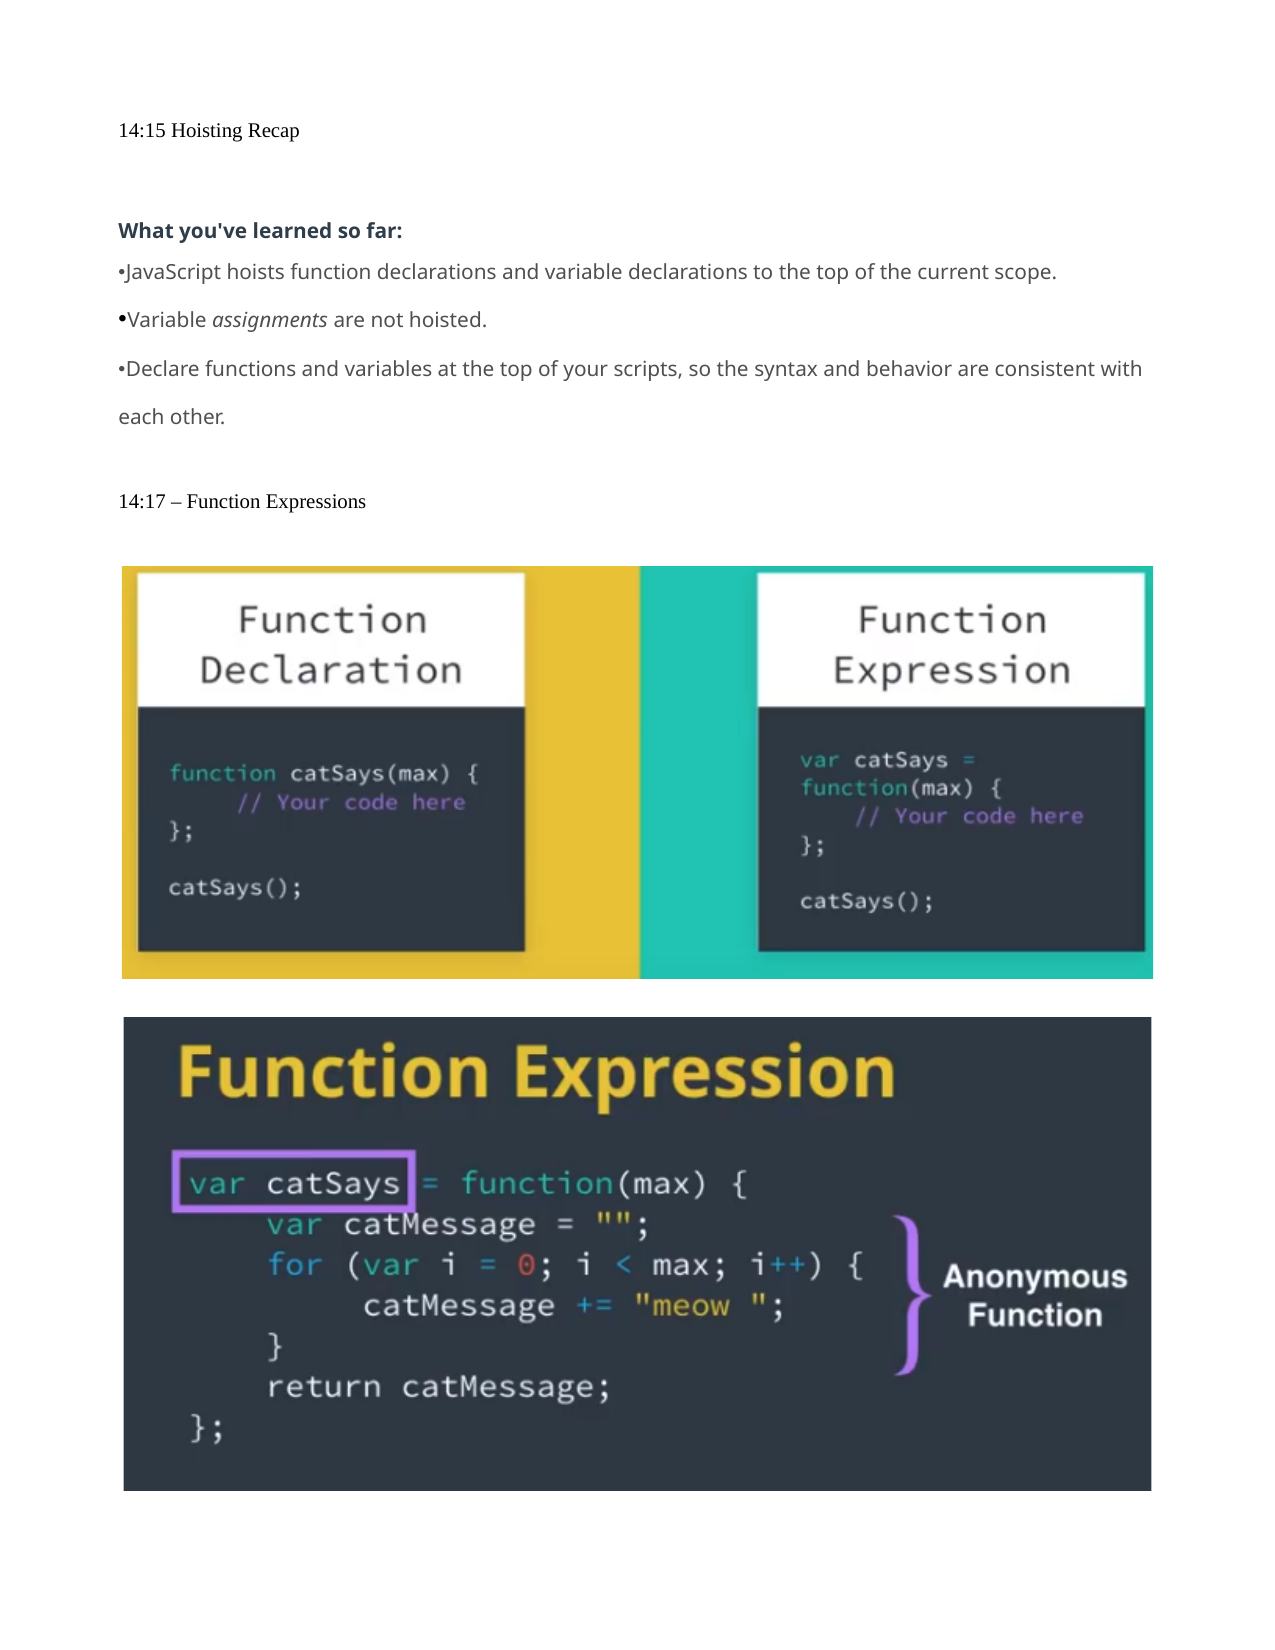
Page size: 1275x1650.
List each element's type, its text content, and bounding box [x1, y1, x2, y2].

text 14:17 – Function Expressions [118, 489, 1157, 513]
subtitle What you've learned so far: [118, 216, 1157, 245]
list JavaScript hoists function declarations and variable declarations to the top of the current scope. [118, 257, 1157, 286]
text 14:15 Hoisting Recap [118, 118, 1157, 142]
picture [123, 1017, 1152, 1491]
list Declare functions and variables at the top of your scripts, so the syntax and behavior are consistent with each other. [118, 354, 1157, 431]
picture [121, 566, 1154, 979]
list Variable assignments are not hoisted. [118, 306, 1157, 334]
